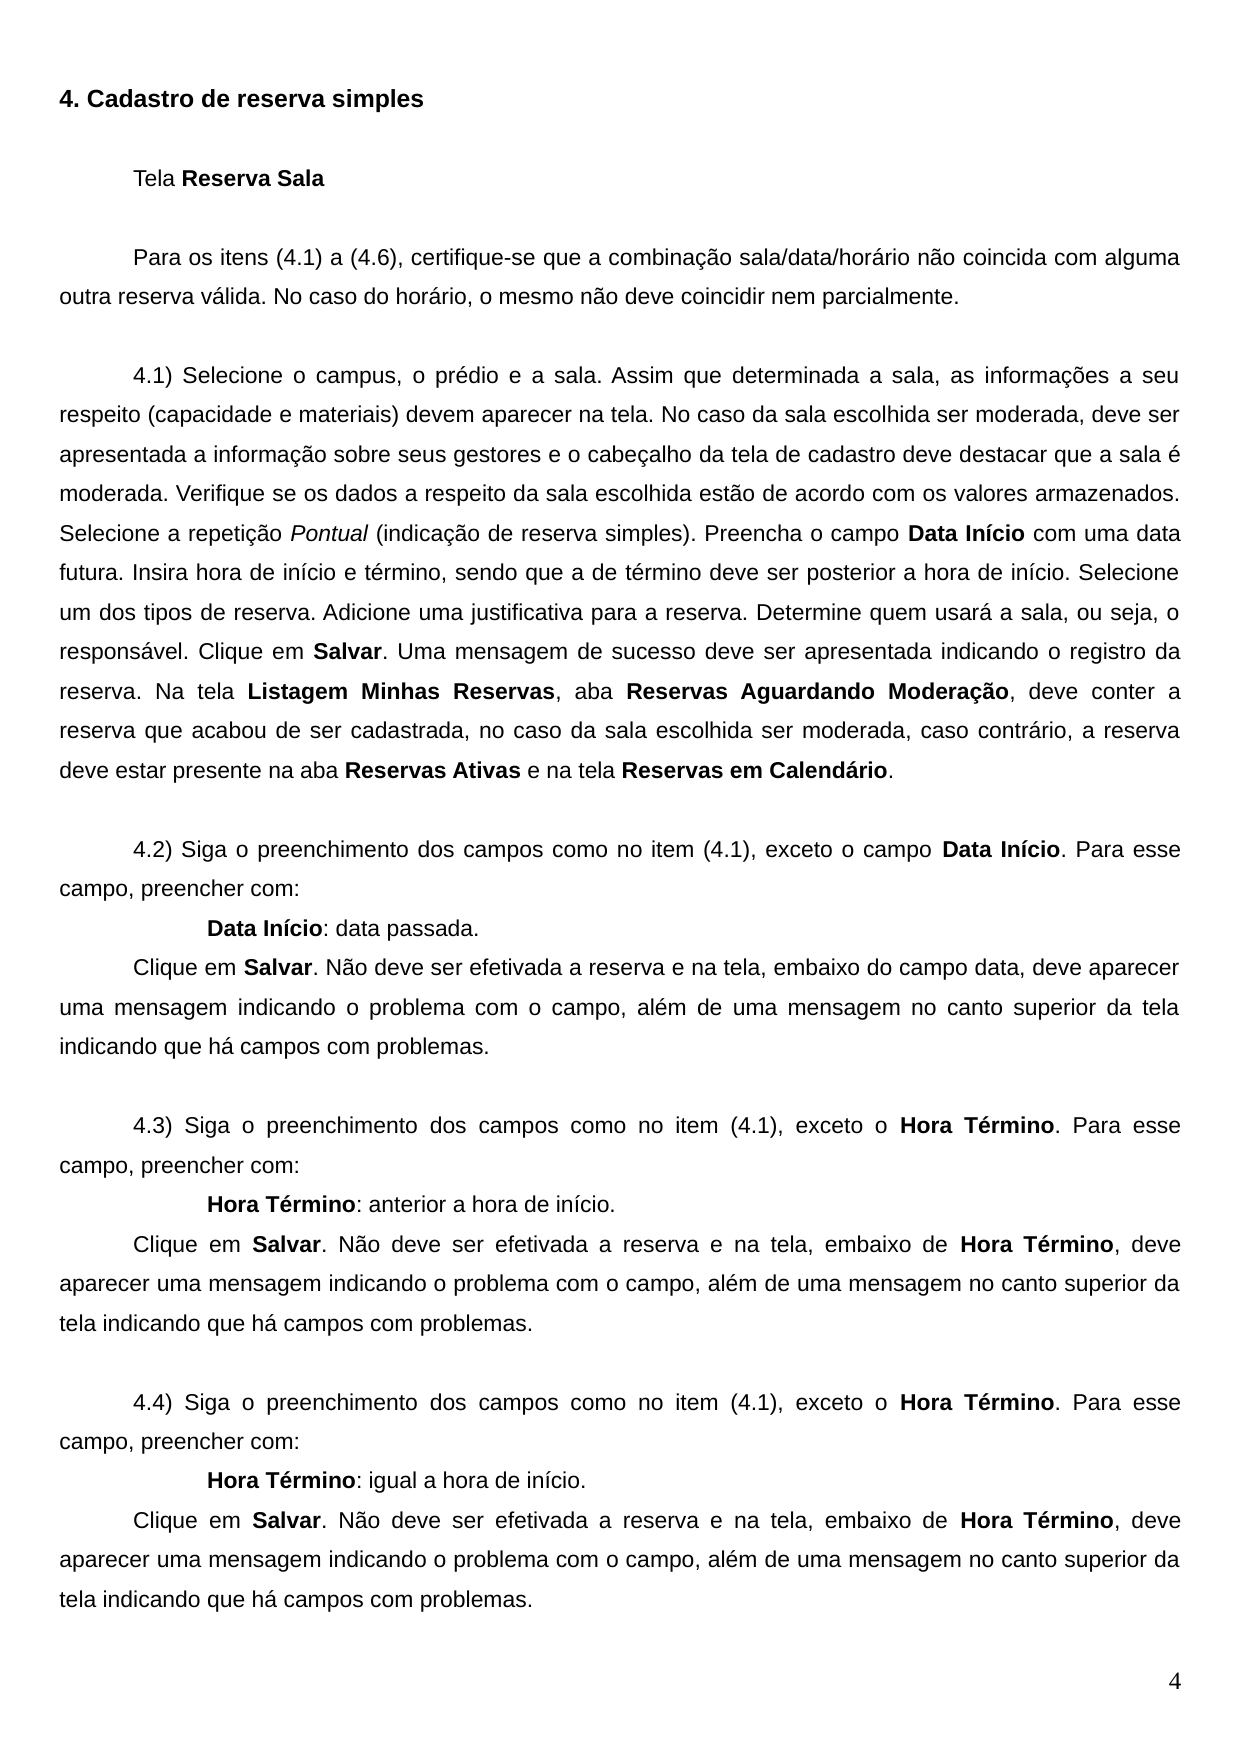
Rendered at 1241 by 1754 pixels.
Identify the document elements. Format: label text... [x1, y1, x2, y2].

text 4.2) Siga o preenchimento dos campos como no item (4.1), exceto o campo Data Início. Para esse campo, preencher com: [59, 836, 1181, 902]
text Hora Término: anterior a hora de início. [59, 1191, 1181, 1217]
text Clique em Salvar. Não deve ser efetivada a reserva e na tela, embaixo de Hora Término, deve aparecer uma mensagem indicando o problema com o campo, além de uma mensagem no canto superior da tela indicando que há campos com problemas. [59, 1507, 1181, 1612]
text 4.1) Selecione o campus, o prédio e a sala. Assim que determinada a sala, as informações a seu respeito (capacidade e materiais) devem aparecer na tela. No caso da sala escolhida ser moderada, deve ser apresentada a informação sobre seus gestores e o cabeçalho da tela de cadastro deve destacar que a sala é moderada. Verifique se os dados a respeito da sala escolhida estão de acordo com os valores armazenados. Selecione a repetição Pontual (indicação de reserva simples). Preencha o campo Data Início com uma data futura. Insira hora de início e término, sendo que a de término deve ser posterior a hora de início. Selecione um dos tipos de reserva. Adicione uma justificativa para a reserva. Determine quem usará a sala, ou seja, o responsável. Clique em Salvar. Uma mensagem de sucesso deve ser apresentada indicando o registro da reserva. Na tela Listagem Minhas Reservas, aba Reservas Aguardando Moderação, deve conter a reserva que acabou de ser cadastrada, no caso da sala escolhida ser moderada, caso contrário, a reserva deve estar presente na aba Reservas Ativas e na tela Reservas em Calendário. [59, 362, 1181, 783]
text Para os itens (4.1) a (4.6), certifique-se que a combinação sala/data/horário não coincida com alguma outra reserva válida. No caso do horário, o mesmo não deve coincidir nem parcialmente. [59, 243, 1181, 309]
text Clique em Salvar. Não deve ser efetivada a reserva e na tela, embaixo de Hora Término, deve aparecer uma mensagem indicando o problema com o campo, além de uma mensagem no canto superior da tela indicando que há campos com problemas. [59, 1231, 1181, 1336]
text Hora Término: igual a hora de início. [59, 1467, 1181, 1494]
text Tela Reserva Sala [59, 164, 1181, 191]
text 4.4) Siga o preenchimento dos campos como no item (4.1), exceto o Hora Término. Para esse campo, preencher com: [59, 1388, 1181, 1454]
text Data Início: data passada. [59, 915, 1181, 941]
subtitle 4. Cadastro de reserva simples [59, 84, 1181, 113]
text 4.3) Siga o preenchimento dos campos como no item (4.1), exceto o Hora Término. Para esse campo, preencher com: [59, 1112, 1181, 1178]
text Clique em Salvar. Não deve ser efetivada a reserva e na tela, embaixo do campo data, deve aparecer uma mensagem indicando o problema com o campo, além de uma mensagem no canto superior da tela indicando que há campos com problemas. [59, 954, 1181, 1059]
